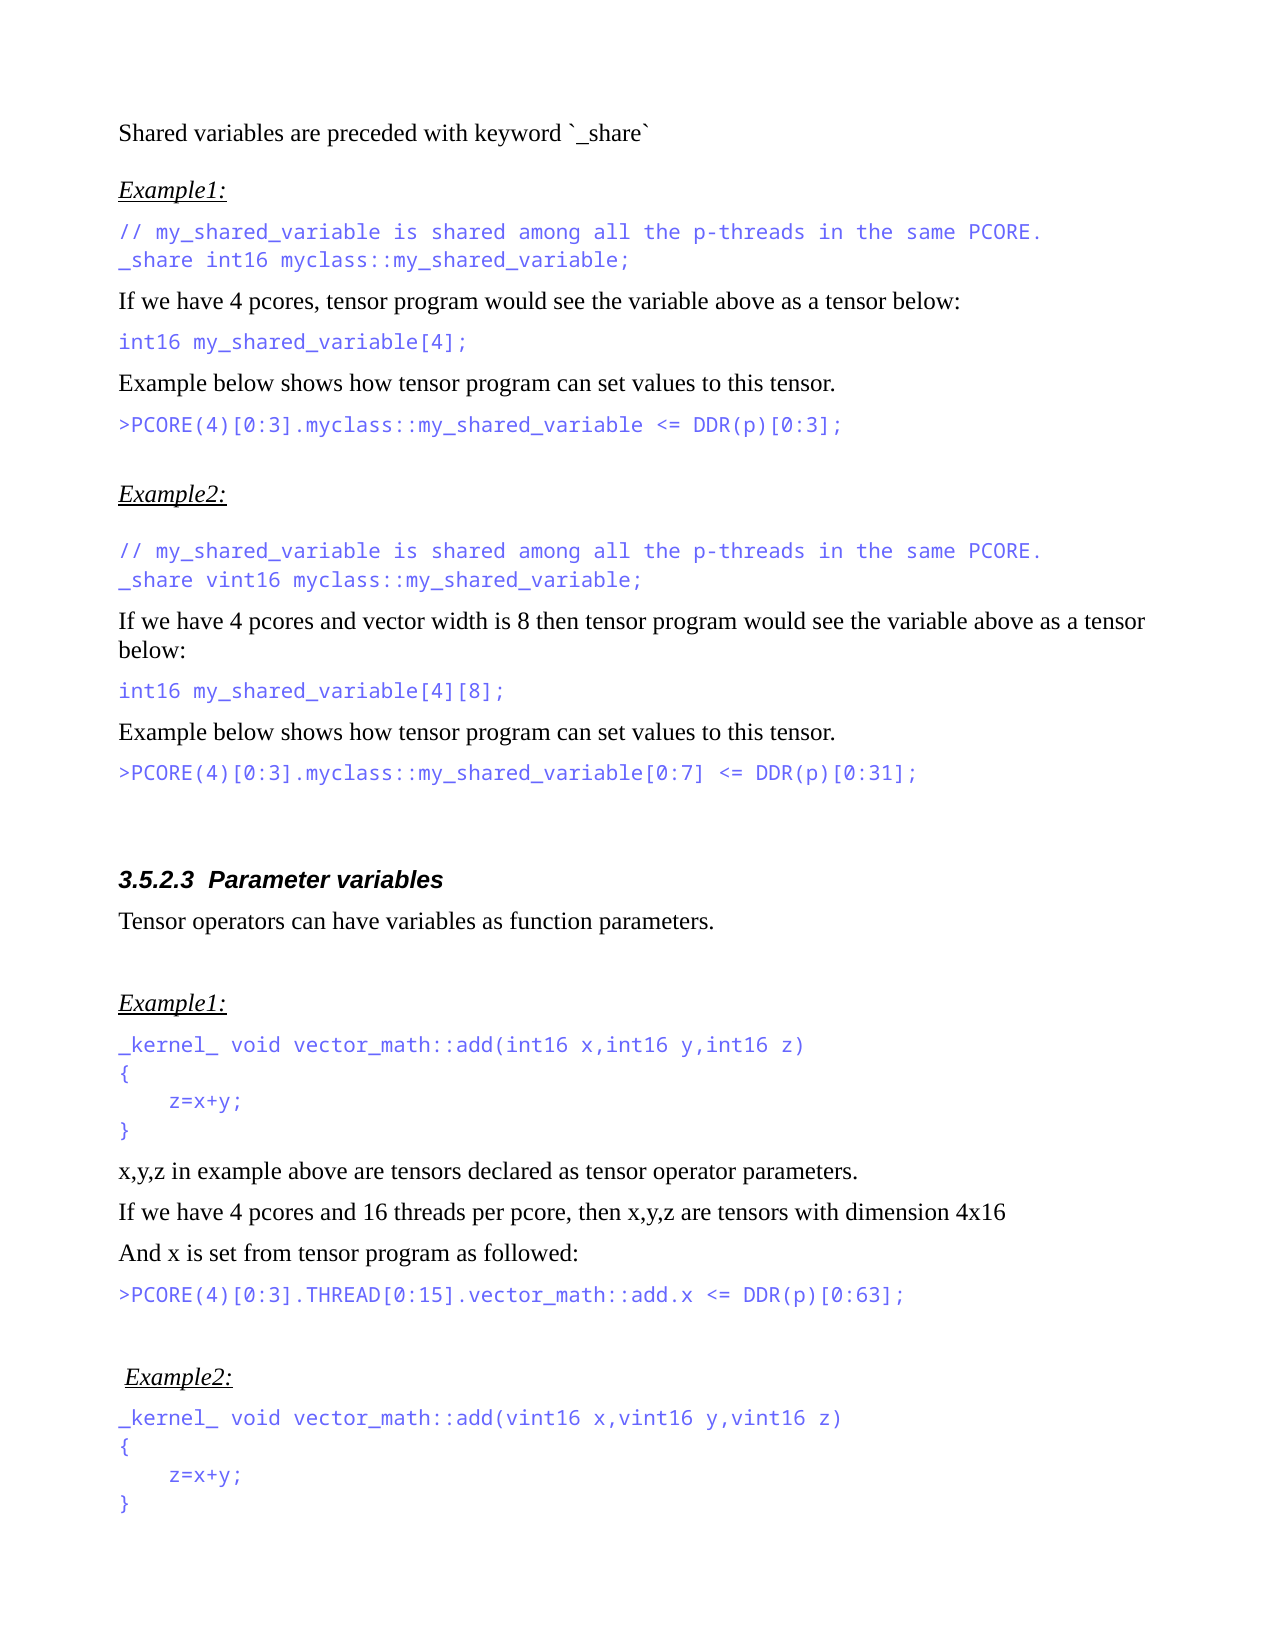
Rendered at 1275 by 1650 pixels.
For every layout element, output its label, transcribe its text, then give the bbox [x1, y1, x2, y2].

text >PCORE(4)[0:3].myclass::my_shared_variable <= DDR(p)[0:3]; [118, 410, 1157, 438]
text >PCORE(4)[0:3].myclass::my_shared_variable[0:7] <= DDR(p)[0:31]; [118, 758, 1157, 787]
text Shared variables are preceded with keyword `_share` Example1: [118, 118, 1157, 204]
text Example1: [118, 988, 1157, 1017]
text Example2: [118, 1362, 1157, 1390]
text Example below shows how tensor program can set values to this tensor. [118, 717, 1157, 746]
text _kernel_ void vector_math::add(vint16 x,vint16 y,vint16 z) { z=x+y; } [118, 1403, 1157, 1517]
text And x is set from tensor program as followed: [118, 1238, 1157, 1267]
text Example2: [118, 479, 1157, 508]
text _kernel_ void vector_math::add(int16 x,int16 y,int16 z) { z=x+y; } [118, 1030, 1157, 1143]
text // my_shared_variable is shared among all the p-threads in the same PCORE. _share vint16 myclass::my_shared_variable; [118, 537, 1157, 593]
text Example below shows how tensor program can set values to this tensor. [118, 368, 1157, 397]
text // my_shared_variable is shared among all the p-threads in the same PCORE. _share int16 myclass::my_shared_variable; [118, 217, 1157, 274]
subtitle Parameter variables [118, 865, 1157, 893]
text >PCORE(4)[0:3].THREAD[0:15].vector_math::add.x <= DDR(p)[0:63]; [118, 1280, 1157, 1308]
text x,y,z in example above are tensors declared as tensor operator parameters. [118, 1156, 1157, 1185]
text int16 my_shared_variable[4]; [118, 327, 1157, 356]
text Tensor operators can have variables as function parameters. [118, 906, 1157, 935]
text If we have 4 pcores, tensor program would see the variable above as a tensor below: [118, 286, 1157, 315]
text If we have 4 pcores and vector width is 8 then tensor program would see the variable above as a tensor below: [118, 606, 1157, 663]
text int16 my_shared_variable[4][8]; [118, 676, 1157, 704]
text If we have 4 pcores and 16 threads per pcore, then x,y,z are tensors with dimension 4x16 [118, 1197, 1157, 1226]
